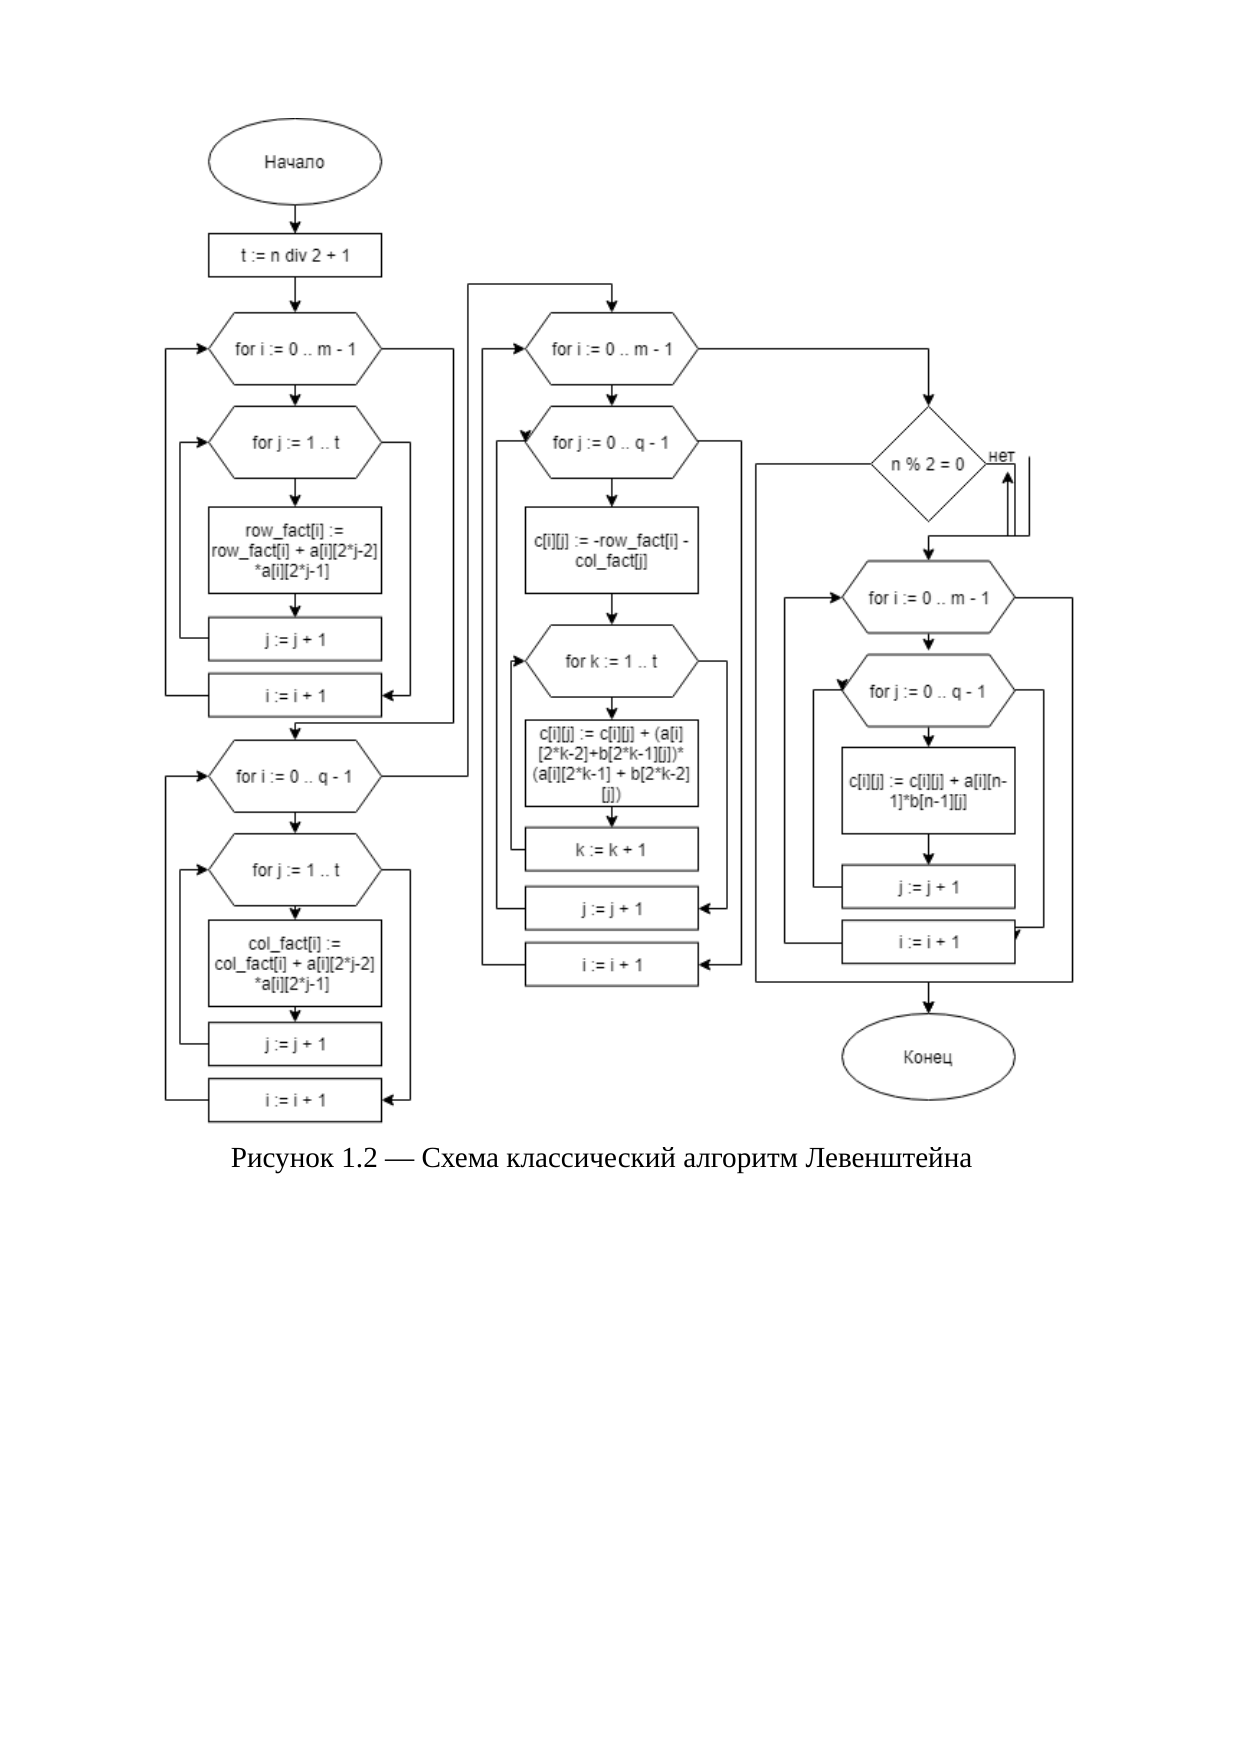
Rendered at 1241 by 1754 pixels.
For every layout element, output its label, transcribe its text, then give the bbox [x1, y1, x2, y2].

picture [155, 118, 1085, 1124]
list Рисунок 1.2 — Схема классический алгоритм Левенштейна [193, 697, 1122, 1173]
